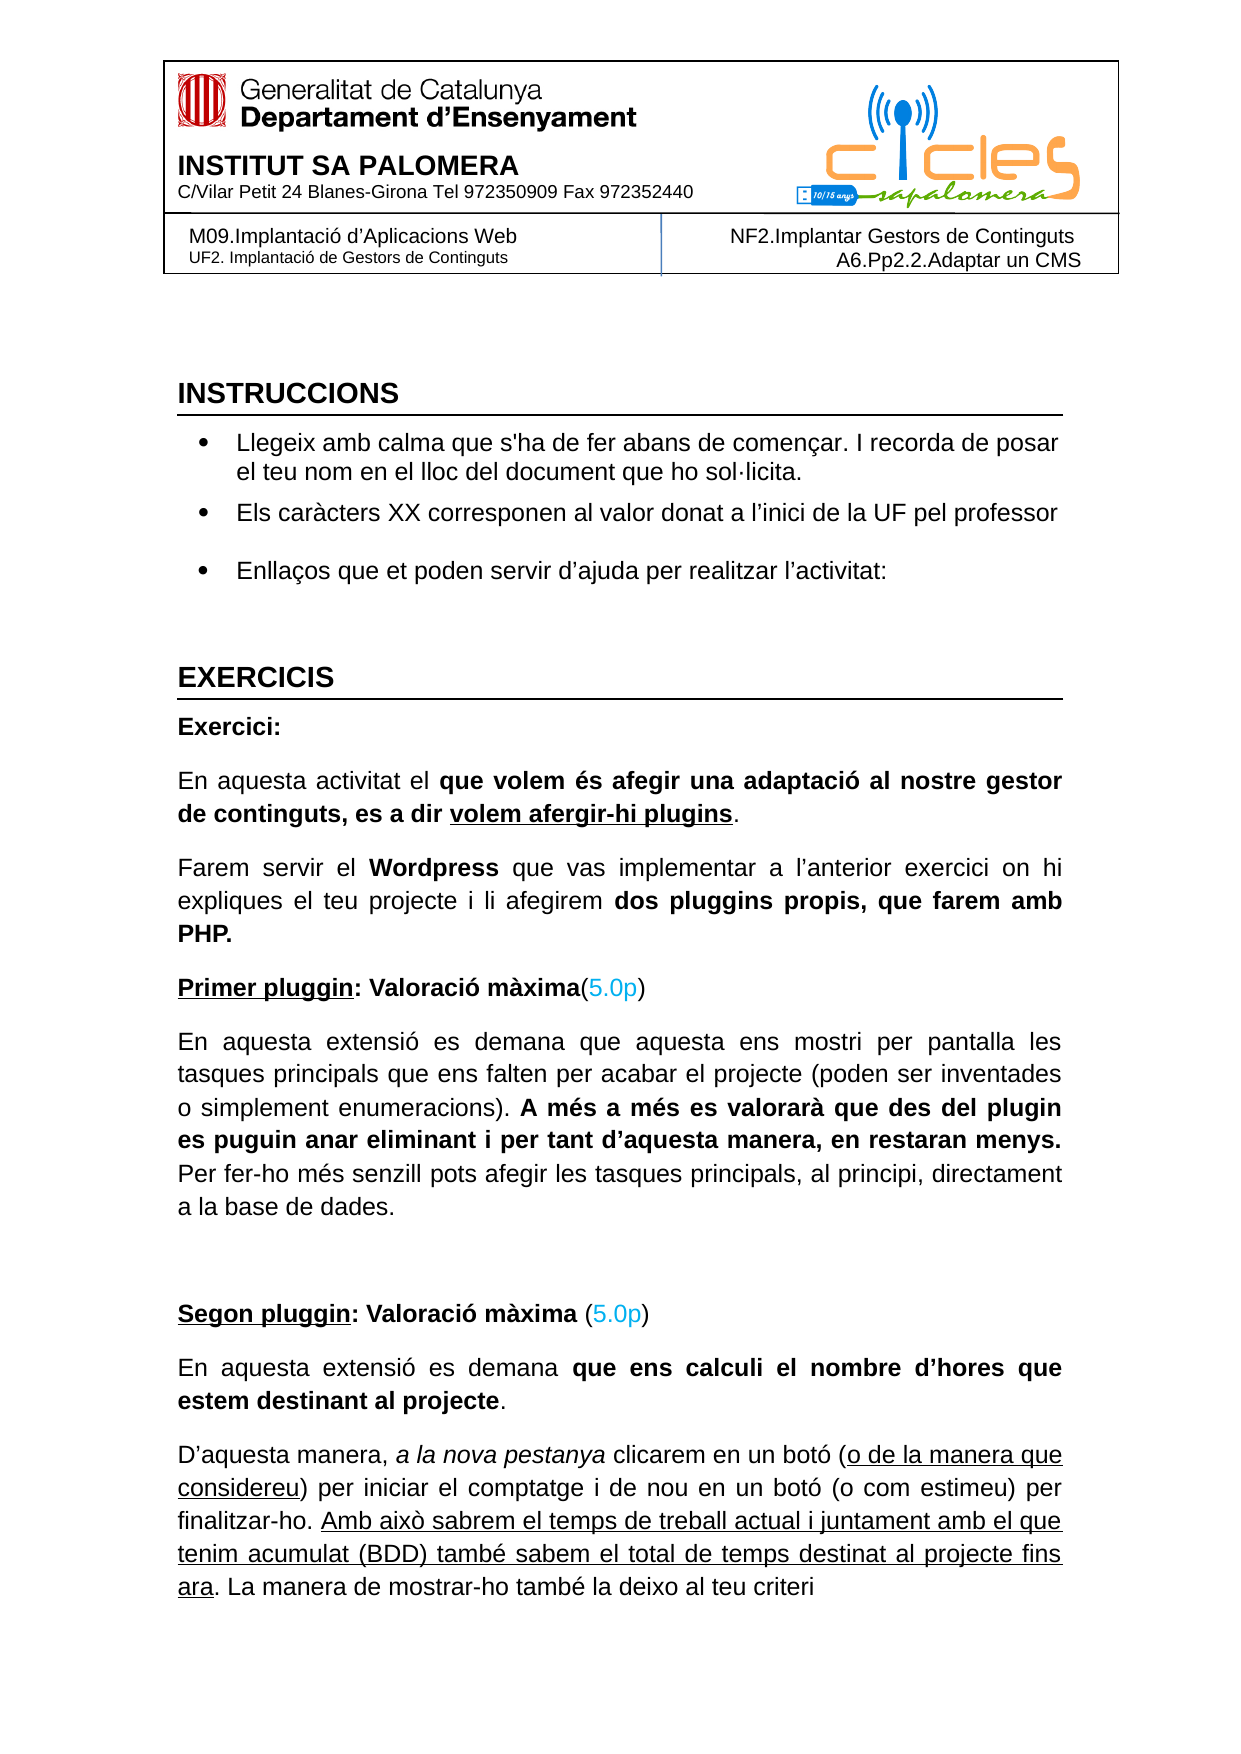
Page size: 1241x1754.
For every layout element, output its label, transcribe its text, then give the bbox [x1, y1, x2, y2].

subtitle EXERCICIS [177, 660, 1063, 698]
text Primer pluggin: Valoració màxima(5.0p) [177, 973, 1063, 1001]
text D’aquesta manera, a la nova pestanya clicarem en un botó (o de la manera que considereu) per iniciar el comptatge i de nou en un botó (o com estimeu) per finalitzar-ho. Amb això sabrem el temps de treball actual i juntament amb el que tenim acumulat (BDD) també sabem el total de temps destinat al projecte fins [177, 1440, 1063, 1564]
text Exercici: [177, 712, 1063, 741]
text En aquesta activitat el que volem és afegir una adaptació al nostre gestor de continguts, es a dir volem afergir-hi plugins. [177, 766, 1063, 828]
text Segon pluggin: Valoració màxima (5.0p) [177, 1299, 1063, 1328]
subtitle INSTRUCCIONS [177, 377, 1063, 414]
text Farem servir el Wordpress que vas implementar a l’anterior exercici on hi expliques el teu projecte i li afegirem dos pluggins propis, que farem amb PHP. [177, 853, 1063, 947]
subtitle Enllaços que et poden servir d’ajuda per realitzar l’activitat: [199, 556, 1063, 585]
text En aquesta extensió es demana que ens calculi el nombre d’hores que estem destinant al projecte. [177, 1353, 1063, 1415]
text ara. La manera de mostrar-ho també la deixo al teu criteri [177, 1565, 1063, 1601]
text En aquesta extensió es demana que aquesta ens mostri per pantalla les tasques principals que ens falten per acabar el projecte (poden ser inventades o simplement enumeracions). A més a més es valorarà que des del plugin es puguin anar eliminant i per tant d’aquesta manera, en restaran menys. Per fer-ho més senzill pots afegir les tasques principals, al principi, directament a la base de dades. [177, 1026, 1063, 1220]
picture [791, 71, 1085, 218]
list Llegeix amb calma que s'ha de fer abans de començar. I recorda de posar el teu nom en el lloc del document que ho sol·licita. [199, 428, 1063, 486]
list Els caràcters XX corresponen al valor donat a l’inici de la UF pel professor [199, 498, 1063, 527]
